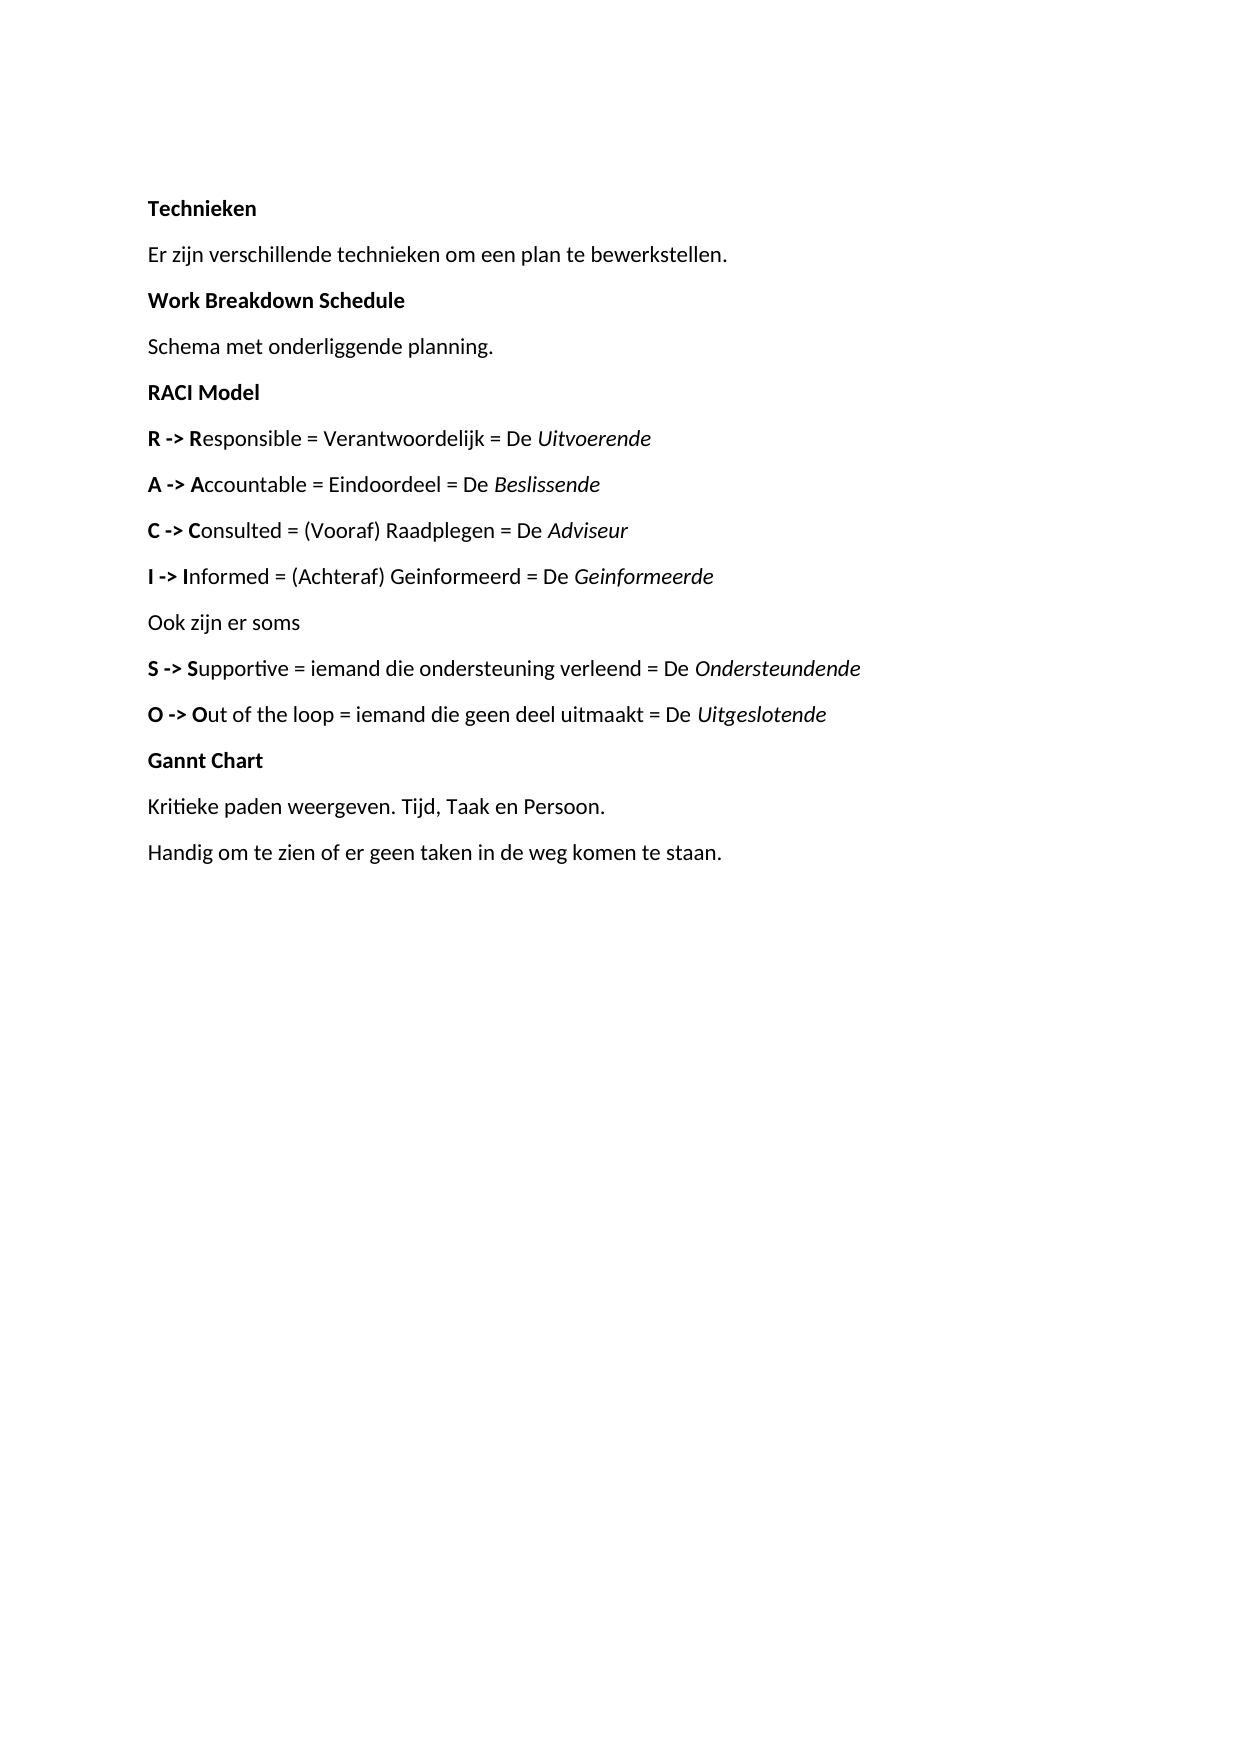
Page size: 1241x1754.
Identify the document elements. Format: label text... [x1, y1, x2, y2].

text RACI Model [148, 378, 1093, 406]
text Handig om te zien of er geen taken in de weg komen te staan. [148, 838, 1093, 866]
text R -> Responsible = Verantwoordelijk = De Uitvoerende [148, 424, 1093, 452]
text Work Breakdown Schedule [148, 286, 1093, 314]
text Schema met onderliggende planning. [148, 332, 1093, 360]
text Er zijn verschillende technieken om een plan te bewerkstellen. [148, 240, 1093, 268]
text Technieken [148, 194, 1093, 222]
text C -> Consulted = (Vooraf) Raadplegen = De Adviseur [148, 516, 1093, 544]
text Gannt Chart [148, 746, 1093, 774]
text Ook zijn er soms [148, 608, 1093, 636]
text S -> Supportive = iemand die ondersteuning verleend = De Ondersteundende [148, 654, 1093, 682]
text A -> Accountable = Eindoordeel = De Beslissende [148, 470, 1093, 498]
text I -> Informed = (Achteraf) Geinformeerd = De Geinformeerde [148, 562, 1093, 590]
text Kritieke paden weergeven. Tijd, Taak en Persoon. [148, 792, 1093, 820]
text O -> Out of the loop = iemand die geen deel uitmaakt = De Uitgeslotende [148, 700, 1093, 728]
